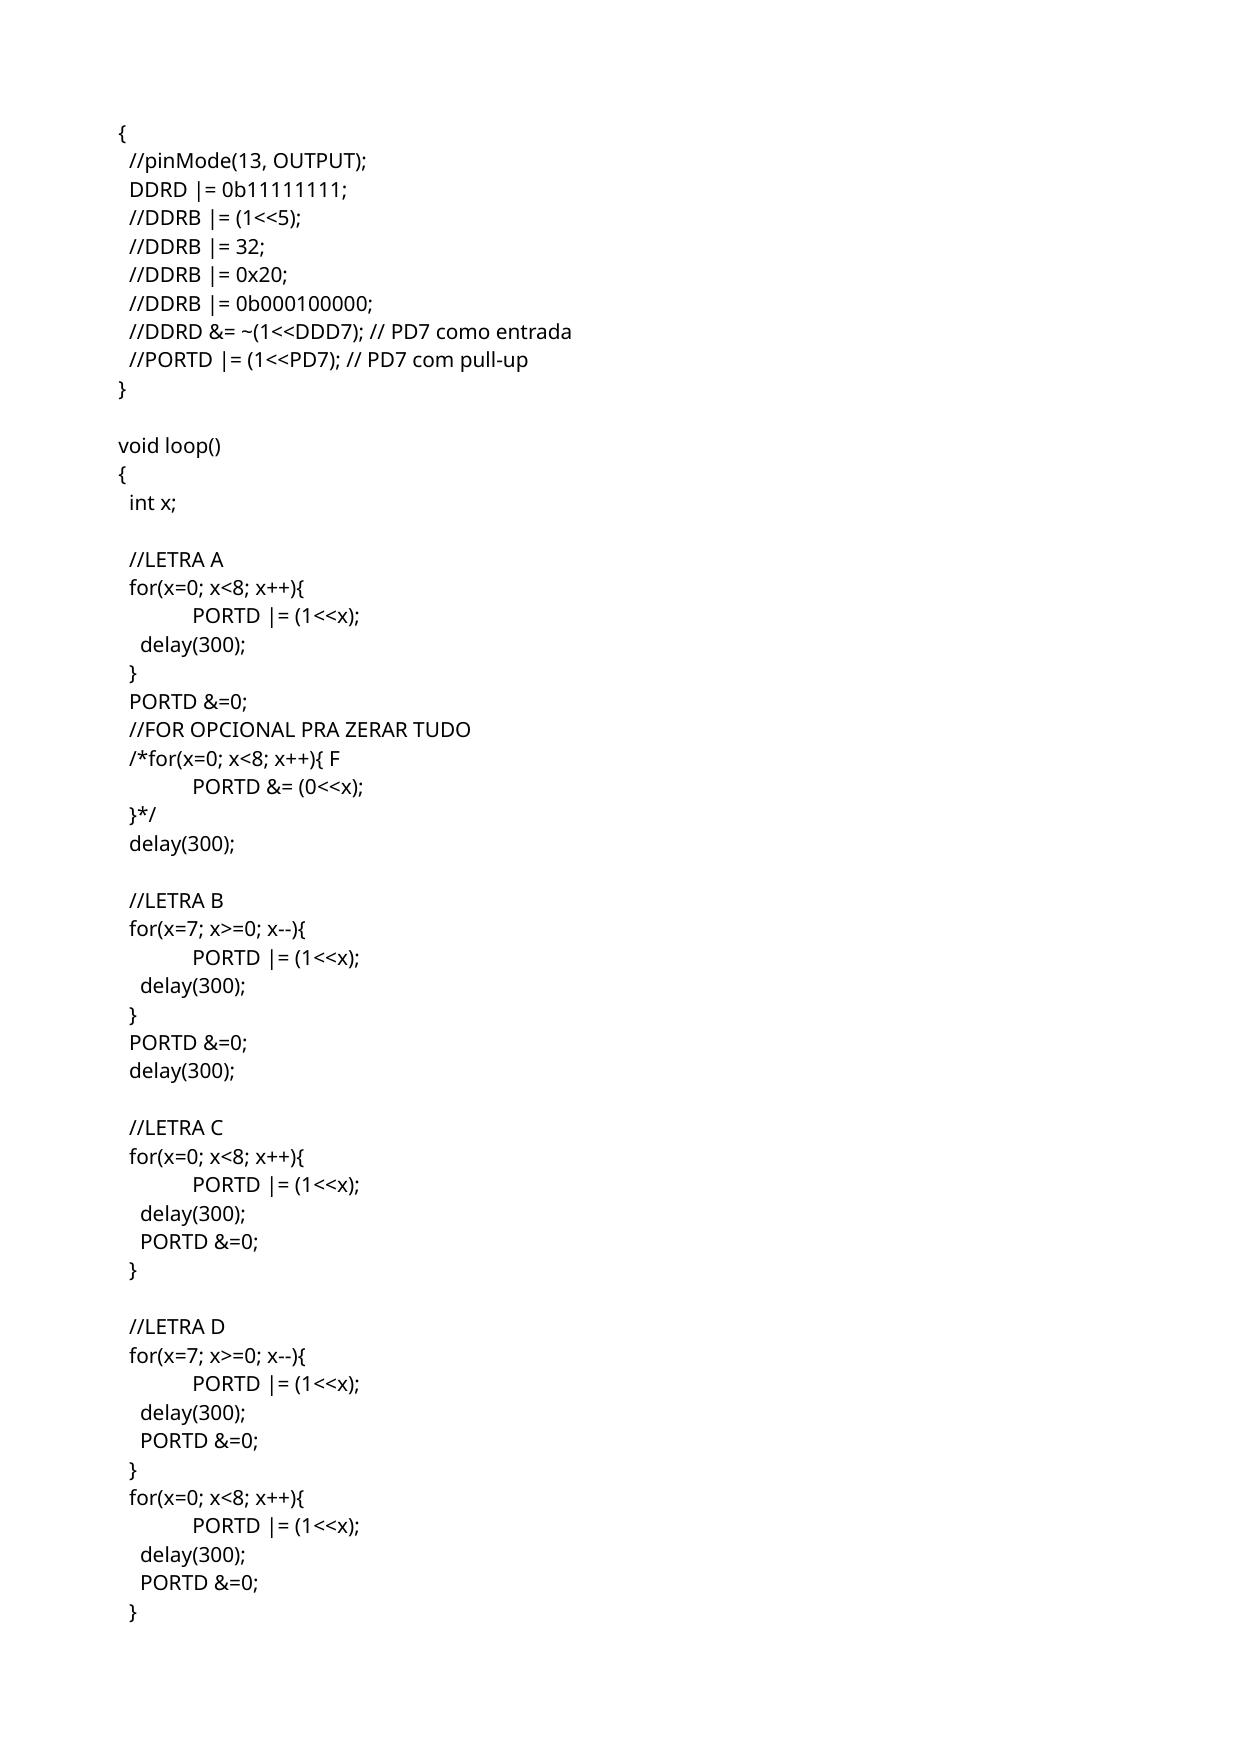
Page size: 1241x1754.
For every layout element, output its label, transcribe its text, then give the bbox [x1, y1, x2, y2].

text for(x=7; x>=0; x--){ [118, 914, 1122, 943]
text void loop() [118, 431, 1122, 459]
text } [118, 1000, 1122, 1028]
text }*/ [118, 801, 1122, 829]
text delay(300); [118, 971, 1122, 1000]
text //pinMode(13, OUTPUT); [118, 147, 1122, 175]
text for(x=7; x>=0; x--){ [118, 1341, 1122, 1369]
text PORTD |= (1<<x); [118, 1369, 1122, 1398]
text } [118, 658, 1122, 687]
text PORTD &=0; [118, 687, 1122, 715]
text /*for(x=0; x<8; x++){ F [118, 744, 1122, 772]
text //DDRB |= 0b000100000; [118, 289, 1122, 317]
text PORTD |= (1<<x); [118, 1170, 1122, 1199]
text delay(300); [118, 630, 1122, 658]
text PORTD |= (1<<x); [118, 943, 1122, 971]
text //LETRA C [118, 1113, 1122, 1142]
text //LETRA B [118, 886, 1122, 914]
text delay(300); [118, 1540, 1122, 1568]
text delay(300); [118, 829, 1122, 857]
text { [118, 118, 1122, 147]
text PORTD &=0; [118, 1426, 1122, 1455]
text delay(300); [118, 1398, 1122, 1426]
text //DDRB |= 0x20; [118, 260, 1122, 289]
text int x; [118, 488, 1122, 516]
text { [118, 459, 1122, 488]
text PORTD |= (1<<x); [118, 1512, 1122, 1540]
text //FOR OPCIONAL PRA ZERAR TUDO [118, 715, 1122, 744]
text for(x=0; x<8; x++){ [118, 1142, 1122, 1170]
text //DDRB |= (1<<5); [118, 203, 1122, 232]
text for(x=0; x<8; x++){ [118, 573, 1122, 602]
text } [118, 1597, 1122, 1625]
text } [118, 1256, 1122, 1284]
text PORTD &=0; [118, 1227, 1122, 1256]
text for(x=0; x<8; x++){ [118, 1483, 1122, 1512]
text //LETRA D [118, 1312, 1122, 1341]
text PORTD &= (0<<x); [118, 772, 1122, 801]
text } [118, 1455, 1122, 1483]
text //DDRD &= ~(1<<DDD7); // PD7 como entrada [118, 317, 1122, 346]
text delay(300); [118, 1057, 1122, 1085]
text PORTD &=0; [118, 1028, 1122, 1057]
text //PORTD |= (1<<PD7); // PD7 com pull-up [118, 346, 1122, 374]
text delay(300); [118, 1199, 1122, 1227]
text DDRD |= 0b11111111; [118, 175, 1122, 203]
text PORTD |= (1<<x); [118, 602, 1122, 630]
text } [118, 374, 1122, 402]
text //DDRB |= 32; [118, 232, 1122, 260]
text PORTD &=0; [118, 1568, 1122, 1597]
text //LETRA A [118, 545, 1122, 573]
